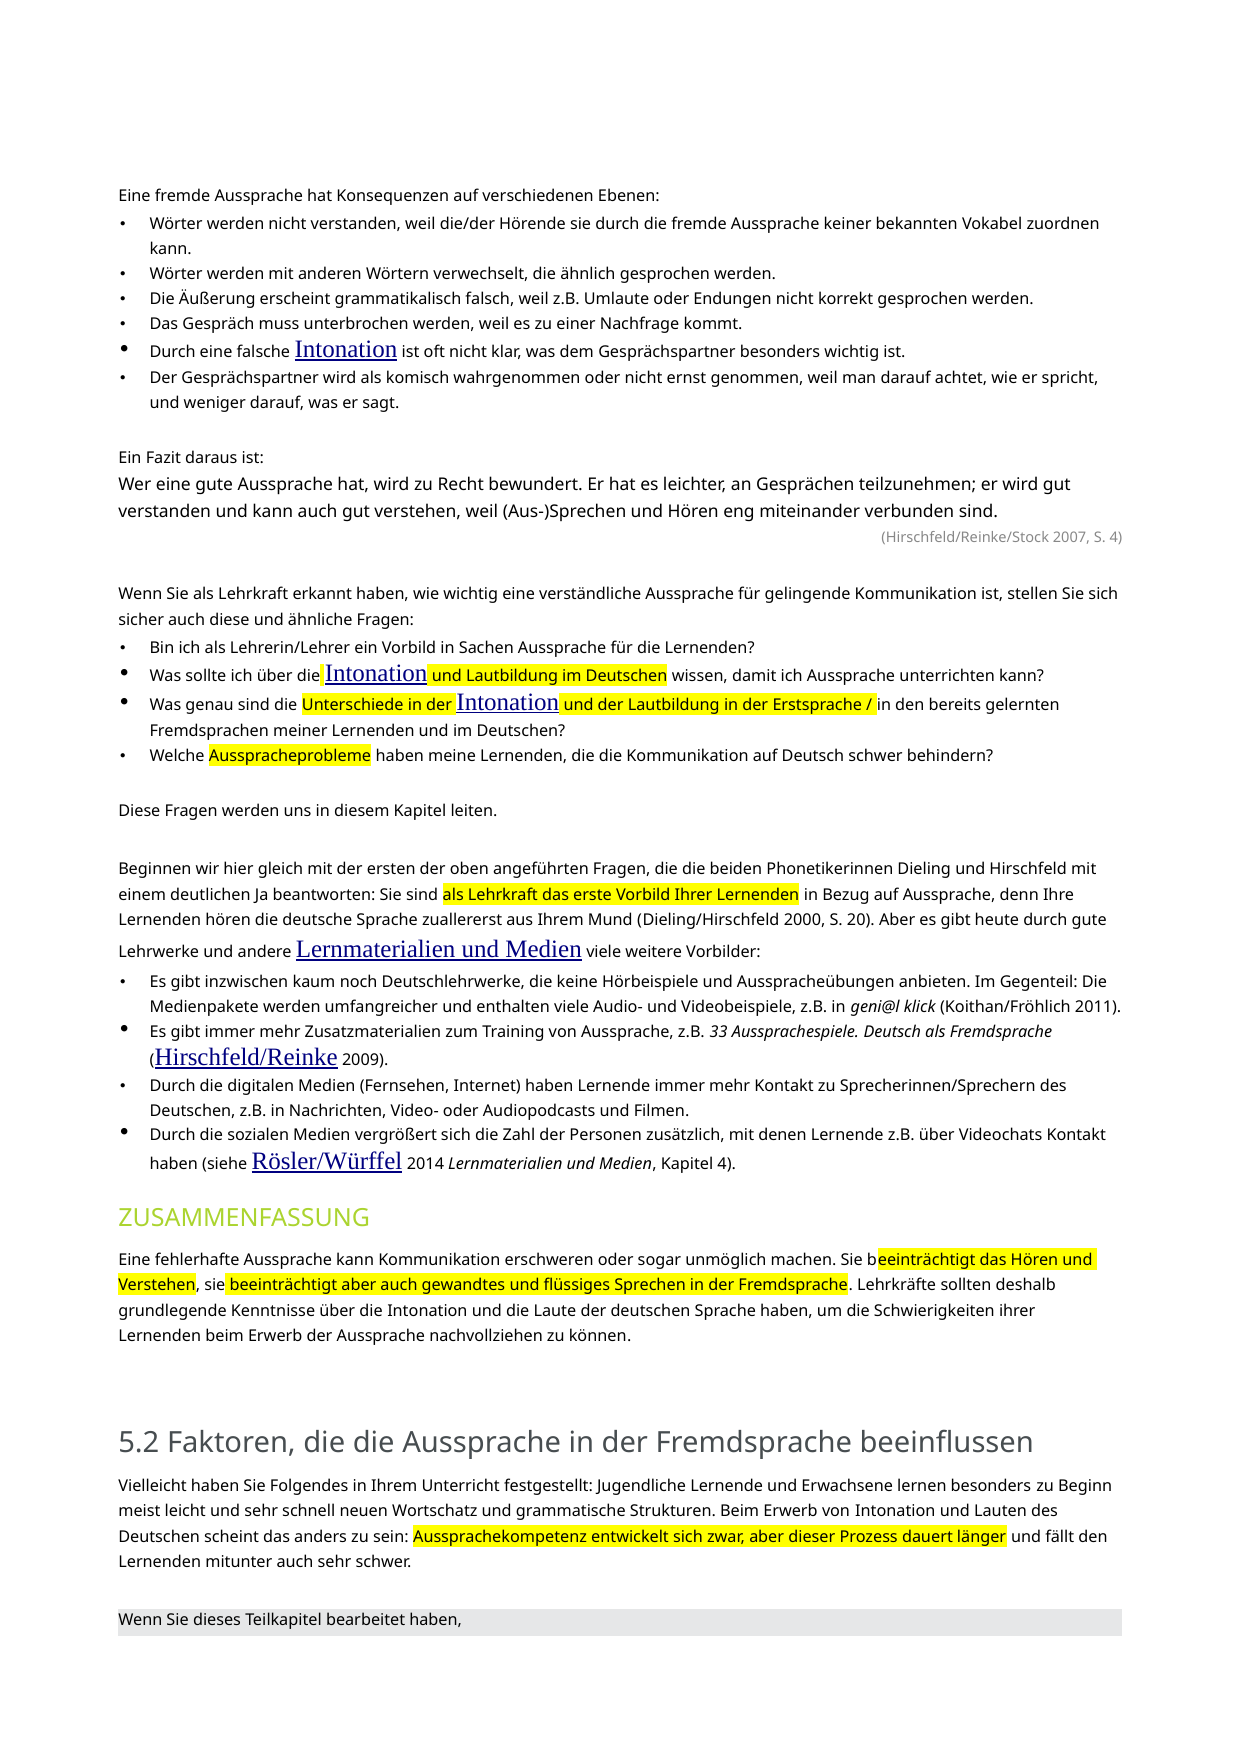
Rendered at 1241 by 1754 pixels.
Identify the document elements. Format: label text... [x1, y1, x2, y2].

text Eine fehlerhafte Aussprache kann Kommunikation erschweren oder sogar unmöglich machen. Sie beeinträchtigt das Hören und Verstehen, sie beeinträchtigt aber auch gewandtes und flüssiges Sprechen in der Fremdsprache. Lehrkräfte sollten deshalb grundlegende Kenntnisse über die Intonation und die Laute der deutschen Sprache haben, um die Schwierigkeiten ihrer Lernenden beim Erwerb der Aussprache nachvollziehen zu können. [118, 1248, 1122, 1346]
list Der Gesprächspartner wird als komisch wahrgenommen oder nicht ernst genommen, weil man darauf achtet, wie er spricht, und weniger darauf, was er sagt. [120, 363, 1122, 413]
list Wörter werden nicht verstanden, weil die/der Hörende sie durch die fremde Aussprache keiner bekannten Vokabel zuordnen kann. [120, 209, 1122, 259]
list Das Gespräch muss unterbrochen werden, weil es zu einer Nachfrage kommt. [120, 309, 1122, 334]
text Wenn Sie als Lehrkraft erkannt haben, wie wichtig eine verständliche Aussprache für gelingende Kommunikation ist, stellen Sie sich sicher auch diese und ähnliche Fragen: [118, 582, 1122, 630]
text Ein Fazit daraus ist: [118, 446, 1122, 468]
text Wer eine gute Aussprache hat, wird zu Recht bewundert. Er hat es leichter, an Gesprächen teilzunehmen; er wird gut verstanden und kann auch gut verstehen, weil (Aus-)Sprechen und Hören eng miteinander verbunden sind. [118, 472, 1122, 523]
list Bin ich als Lehrerin/Lehrer ein Vorbild in Sachen Aussprache für die Lernenden? [120, 633, 1122, 658]
list Es gibt immer mehr Zusatzmaterialien zum Training von Aussprache, z.B. 33 Aussprachespiele. Deutsch als Fremdsprache (Hirschfeld/Reinke 2009). [120, 1017, 1122, 1071]
list Wörter werden mit anderen Wörtern verwechselt, die ähnlich gesprochen werden. [120, 259, 1122, 284]
subtitle ZUSAMMENFASSUNG [118, 1200, 1122, 1234]
text (Hirschfeld/Reinke/Stock 2007, S. 4) [118, 527, 1122, 546]
list Was sollte ich über die Intonation und Lautbildung im Deutschen wissen, damit ich Aussprache unterrichten kann? [120, 658, 1122, 687]
text Wenn Sie dieses Teilkapitel bearbeitet haben, [118, 1608, 1122, 1631]
subtitle 5.2 Faktoren, die die Aussprache in der Fremdsprache beeinflussen [118, 1422, 1122, 1461]
text Diese Fragen werden uns in diesem Kapitel leiten. [118, 799, 1122, 821]
text Beginnen wir hier gleich mit der ersten der oben angeführten Fragen, die die beiden Phonetikerinnen Dieling und Hirschfeld mit einem deutlichen Ja beantworten: Sie sind als Lehrkraft das erste Vorbild Ihrer Lernenden in Bezug auf Aussprache, denn Ihre Lernenden hören die deutsche Sprache zuallererst aus Ihrem Mund (Dieling/Hirschfeld 2000, S. 20). Aber es gibt heute durch gute Lehrwerke und andere Lernmaterialien und Medien viele weitere Vorbilder: [118, 857, 1122, 963]
list Durch die sozialen Medien vergrößert sich die Zahl der Personen zusätzlich, mit denen Lernende z.B. über Videochats Kontakt haben (siehe Rösler/Würffel 2014 Lernmaterialien und Medien, Kapitel 4). [120, 1121, 1122, 1175]
list Es gibt inzwischen kaum noch Deutschlehrwerke, die keine Hörbeispiele und Ausspracheübungen anbieten. Im Gegenteil: Die Medienpakete werden umfangreicher und enthalten viele Audio- und Videobeispiele, z.B. in geni@l klick (Koithan/Fröhlich 2011). [120, 967, 1122, 1017]
list Durch die digitalen Medien (Fernsehen, Internet) haben Lernende immer mehr Kontakt zu Sprecherinnen/Sprechern des Deutschen, z.B. in Nachrichten, Video- oder Audiopodcasts und Filmen. [120, 1071, 1122, 1121]
list Was genau sind die Unterschiede in der Intonation und der Lautbildung in der Erstsprache / in den bereits gelernten Fremdsprachen meiner Lernenden und im Deutschen? [120, 687, 1122, 741]
list Welche Ausspracheprobleme haben meine Lernenden, die die Kommunikation auf Deutsch schwer behindern? [120, 741, 1122, 766]
list Die Äußerung erscheint grammatikalisch falsch, weil z.B. Umlaute oder Endungen nicht korrekt gesprochen werden. [120, 284, 1122, 309]
text Vielleicht haben Sie Folgendes in Ihrem Unterricht festgestellt: Jugendliche Lernende und Erwachsene lernen besonders zu Beginn meist leicht und sehr schnell neuen Wortschatz und grammatische Strukturen. Beim Erwerb von Intonation und Lauten des Deutschen scheint das anders zu sein: Aussprachekompetenz entwickelt sich zwar, aber dieser Prozess dauert länger und fällt den Lernenden mitunter auch sehr schwer. [118, 1474, 1122, 1572]
text Eine fremde Aussprache hat Konsequenzen auf verschiedenen Ebenen: [118, 184, 1122, 206]
list Durch eine falsche Intonation ist oft nicht klar, was dem Gesprächspartner besonders wichtig ist. [120, 334, 1122, 363]
